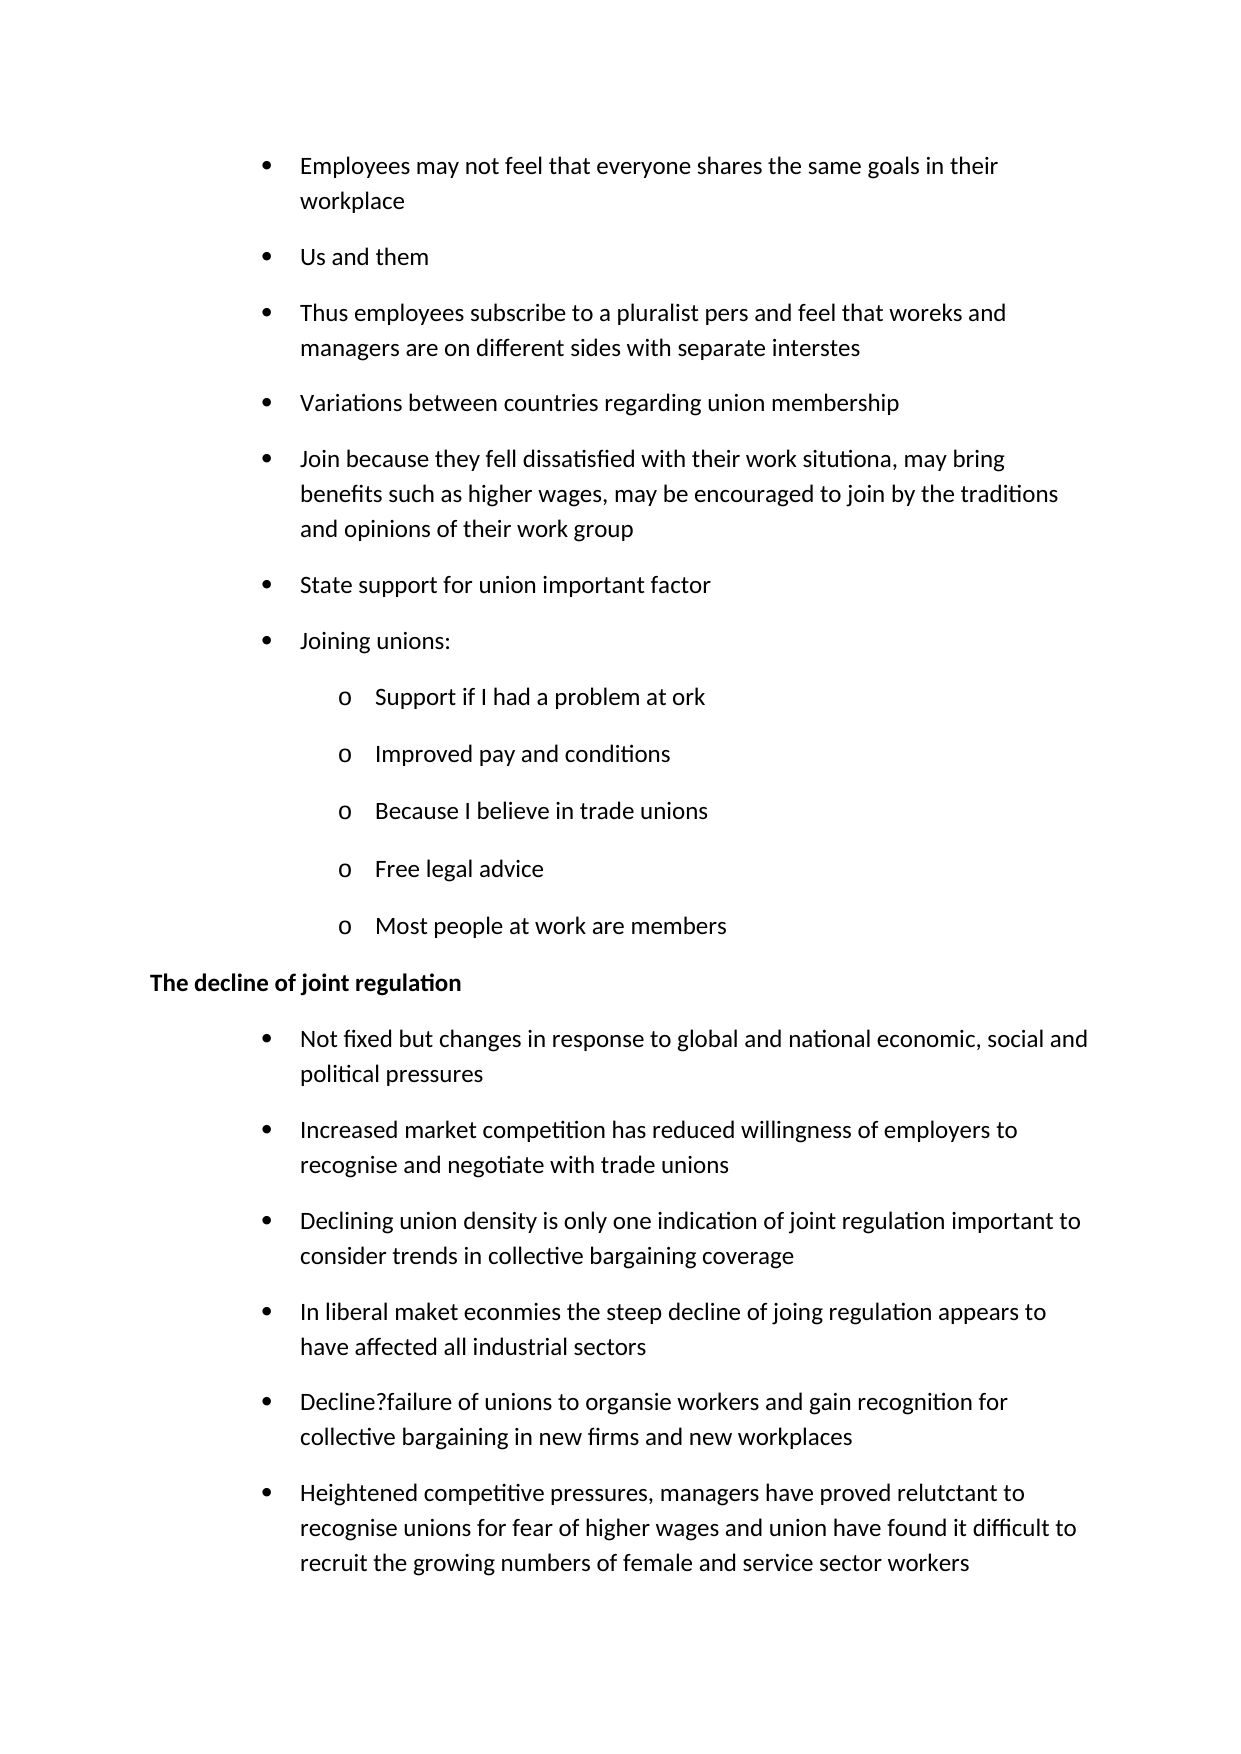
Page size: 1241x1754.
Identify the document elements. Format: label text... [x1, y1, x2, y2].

list Join because they fell dissatisfied with their work situtiona, may bring benefits such as higher wages, may be encouraged to join by the traditions and opinions of their work group [262, 443, 1090, 544]
list Joining unions: [262, 625, 1090, 656]
list Declining union density is only one indication of joint regulation important to consider trends in collective bargaining coverage [262, 1205, 1090, 1270]
list Support if I had a problem at ork [337, 681, 1090, 713]
list Free legal advice [337, 853, 1090, 884]
list Improved pay and conditions [337, 738, 1090, 770]
list Not fixed but changes in response to global and national economic, social and political pressures [262, 1023, 1090, 1089]
list Employees may not feel that everyone shares the same goals in their workplace [262, 150, 1090, 216]
list In liberal maket econmies the steep decline of joing regulation appears to have affected all industrial sectors [262, 1296, 1090, 1361]
list Us and them [262, 241, 1090, 271]
list Most people at work are members [337, 910, 1090, 942]
list Heightened competitive pressures, managers have proved relutctant to recognise unions for fear of higher wages and union have found it difficult to recruit the growing numbers of female and service sector workers [262, 1477, 1090, 1578]
list Variations between countries regarding union membership [262, 387, 1090, 418]
list Decline?failure of unions to organsie workers and gain recognition for collective bargaining in new firms and new workplaces [262, 1386, 1090, 1452]
list Thus employees subscribe to a pluralist pers and feel that woreks and managers are on different sides with separate interstes [262, 297, 1090, 362]
list Because I believe in trade unions [337, 795, 1090, 827]
text The decline of joint regulation [150, 967, 1090, 998]
list Increased market competition has reduced willingness of employers to recognise and negotiate with trade unions [262, 1114, 1090, 1179]
list State support for union important factor [262, 569, 1090, 600]
